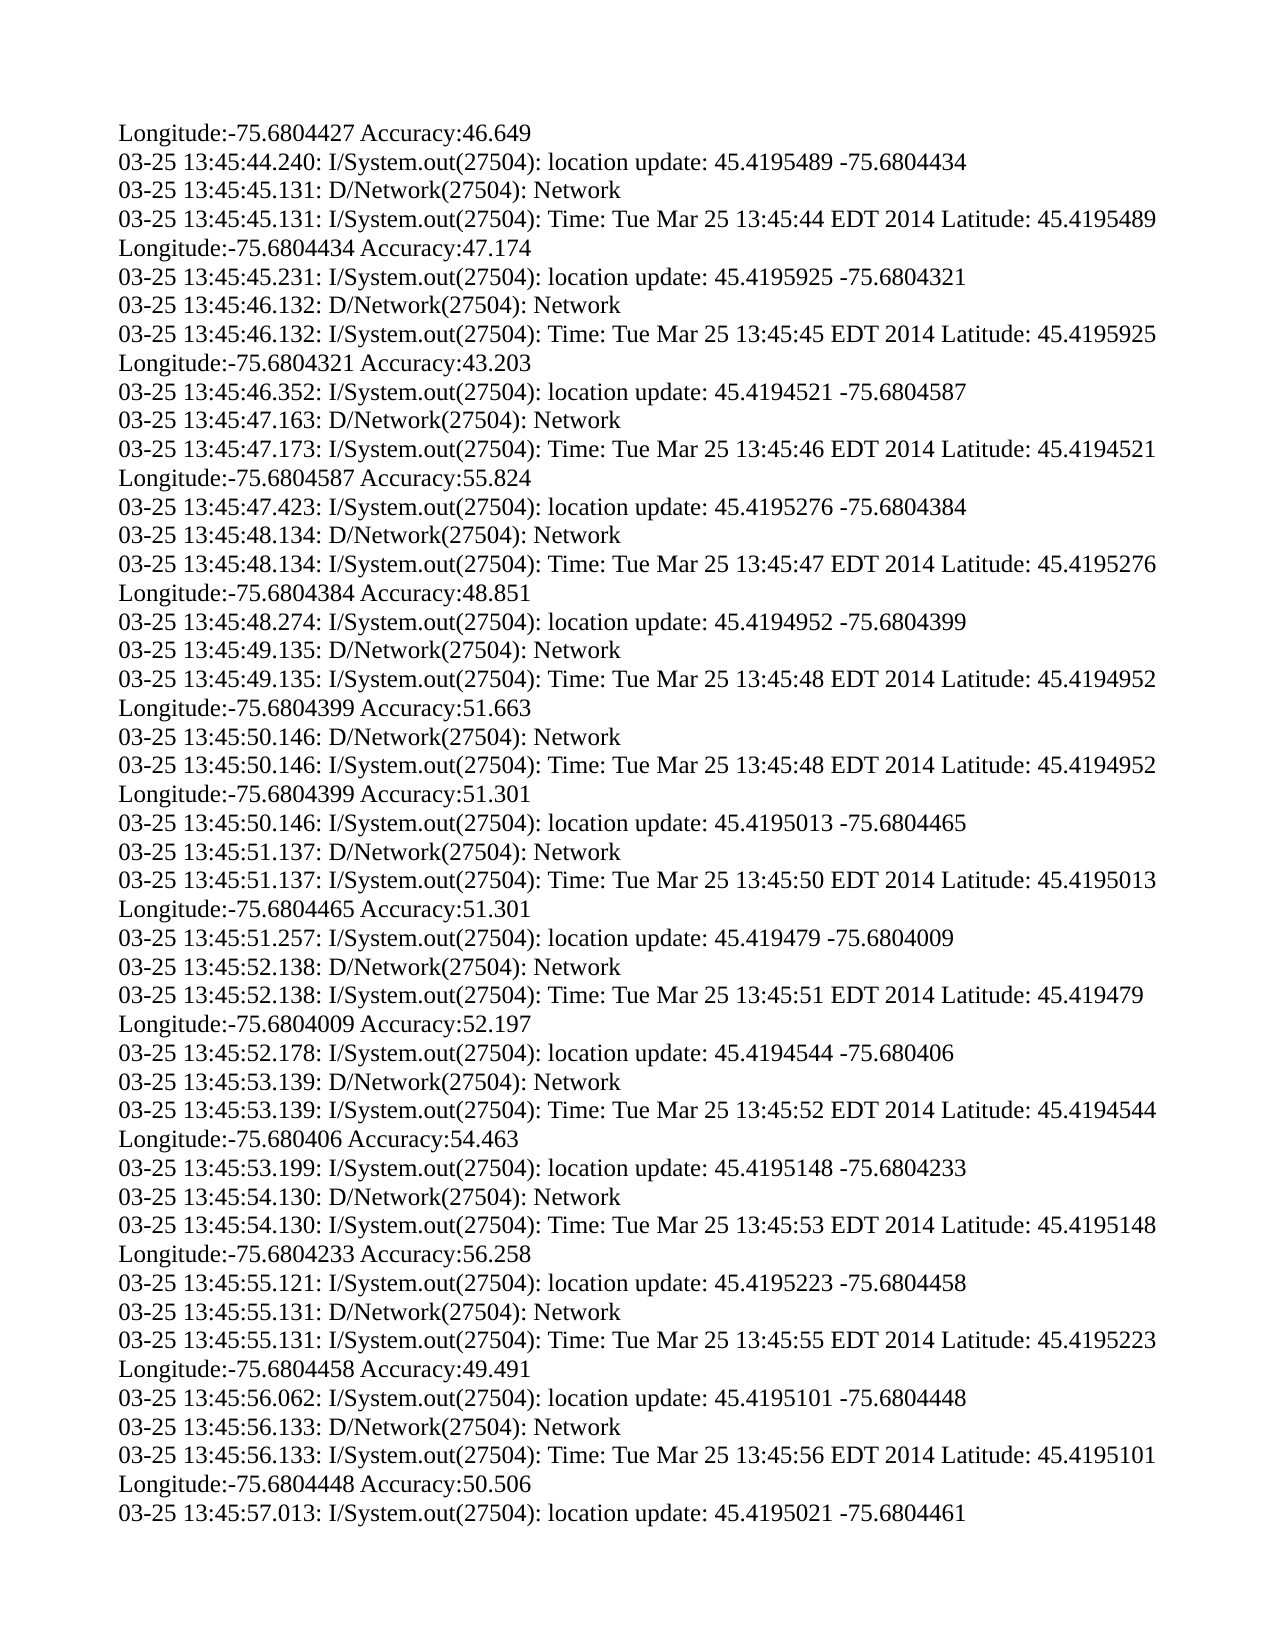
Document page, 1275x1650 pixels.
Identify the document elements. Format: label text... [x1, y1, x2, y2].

text 03-25 13:45:52.138: I/System.out(27504): Time: Tue Mar 25 13:45:51 EDT 2014 Latitude: 45.419479 Longitude:-75.6804009 Accuracy:52.197 [118, 981, 1157, 1038]
text 03-25 13:45:48.134: I/System.out(27504): Time: Tue Mar 25 13:45:47 EDT 2014 Latitude: 45.4195276 Longitude:-75.6804384 Accuracy:48.851 [118, 549, 1157, 607]
text 03-25 13:45:46.132: I/System.out(27504): Time: Tue Mar 25 13:45:45 EDT 2014 Latitude: 45.4195925 Longitude:-75.6804321 Accuracy:43.203 [118, 319, 1157, 377]
text 03-25 13:45:45.131: D/Network(27504): Network [118, 176, 1157, 204]
text 03-25 13:45:45.131: I/System.out(27504): Time: Tue Mar 25 13:45:44 EDT 2014 Latitude: 45.4195489 Longitude:-75.6804434 Accuracy:47.174 [118, 204, 1157, 262]
text 03-25 13:45:55.131: I/System.out(27504): Time: Tue Mar 25 13:45:55 EDT 2014 Latitude: 45.4195223 Longitude:-75.6804458 Accuracy:49.491 [118, 1326, 1157, 1383]
text 03-25 13:45:56.133: I/System.out(27504): Time: Tue Mar 25 13:45:56 EDT 2014 Latitude: 45.4195101 Longitude:-75.6804448 Accuracy:50.506 [118, 1441, 1157, 1498]
text 03-25 13:45:51.137: I/System.out(27504): Time: Tue Mar 25 13:45:50 EDT 2014 Latitude: 45.4195013 Longitude:-75.6804465 Accuracy:51.301 [118, 866, 1157, 923]
text 03-25 13:45:47.163: D/Network(27504): Network [118, 406, 1157, 434]
text 03-25 13:45:47.423: I/System.out(27504): location update: 45.4195276 -75.6804384 [118, 492, 1157, 521]
text 03-25 13:45:56.062: I/System.out(27504): location update: 45.4195101 -75.6804448 [118, 1383, 1157, 1412]
text 03-25 13:45:52.178: I/System.out(27504): location update: 45.4194544 -75.680406 [118, 1038, 1157, 1067]
text 03-25 13:45:45.231: I/System.out(27504): location update: 45.4195925 -75.6804321 [118, 262, 1157, 291]
text 03-25 13:45:56.133: D/Network(27504): Network [118, 1412, 1157, 1441]
text 03-25 13:45:47.173: I/System.out(27504): Time: Tue Mar 25 13:45:46 EDT 2014 Latitude: 45.4194521 Longitude:-75.6804587 Accuracy:55.824 [118, 434, 1157, 492]
text 03-25 13:45:46.132: D/Network(27504): Network [118, 291, 1157, 319]
text 03-25 13:45:53.139: I/System.out(27504): Time: Tue Mar 25 13:45:52 EDT 2014 Latitude: 45.4194544 Longitude:-75.680406 Accuracy:54.463 [118, 1096, 1157, 1153]
text 03-25 13:45:53.139: D/Network(27504): Network [118, 1067, 1157, 1096]
text 03-25 13:45:53.199: I/System.out(27504): location update: 45.4195148 -75.6804233 [118, 1153, 1157, 1182]
text 03-25 13:45:51.137: D/Network(27504): Network [118, 837, 1157, 866]
text 03-25 13:45:48.134: D/Network(27504): Network [118, 521, 1157, 549]
text 03-25 13:45:50.146: I/System.out(27504): Time: Tue Mar 25 13:45:48 EDT 2014 Latitude: 45.4194952 Longitude:-75.6804399 Accuracy:51.301 [118, 751, 1157, 808]
text 03-25 13:45:50.146: I/System.out(27504): location update: 45.4195013 -75.6804465 [118, 808, 1157, 837]
text 03-25 13:45:57.013: I/System.out(27504): location update: 45.4195021 -75.6804461 [118, 1498, 1157, 1527]
text 03-25 13:45:49.135: D/Network(27504): Network [118, 636, 1157, 664]
text 03-25 13:45:51.257: I/System.out(27504): location update: 45.419479 -75.6804009 [118, 923, 1157, 952]
text 03-25 13:45:55.121: I/System.out(27504): location update: 45.4195223 -75.6804458 [118, 1268, 1157, 1297]
text 03-25 13:45:48.274: I/System.out(27504): location update: 45.4194952 -75.6804399 [118, 607, 1157, 636]
text 03-25 13:45:49.135: I/System.out(27504): Time: Tue Mar 25 13:45:48 EDT 2014 Latitude: 45.4194952 Longitude:-75.6804399 Accuracy:51.663 [118, 664, 1157, 722]
text 03-25 13:45:44.240: I/System.out(27504): location update: 45.4195489 -75.6804434 [118, 147, 1157, 176]
text 03-25 13:45:52.138: D/Network(27504): Network [118, 952, 1157, 981]
text Longitude:-75.6804427 Accuracy:46.649 [118, 118, 1157, 147]
text 03-25 13:45:50.146: D/Network(27504): Network [118, 722, 1157, 751]
text 03-25 13:45:55.131: D/Network(27504): Network [118, 1297, 1157, 1326]
text 03-25 13:45:46.352: I/System.out(27504): location update: 45.4194521 -75.6804587 [118, 377, 1157, 406]
text 03-25 13:45:54.130: I/System.out(27504): Time: Tue Mar 25 13:45:53 EDT 2014 Latitude: 45.4195148 Longitude:-75.6804233 Accuracy:56.258 [118, 1211, 1157, 1268]
text 03-25 13:45:54.130: D/Network(27504): Network [118, 1182, 1157, 1211]
